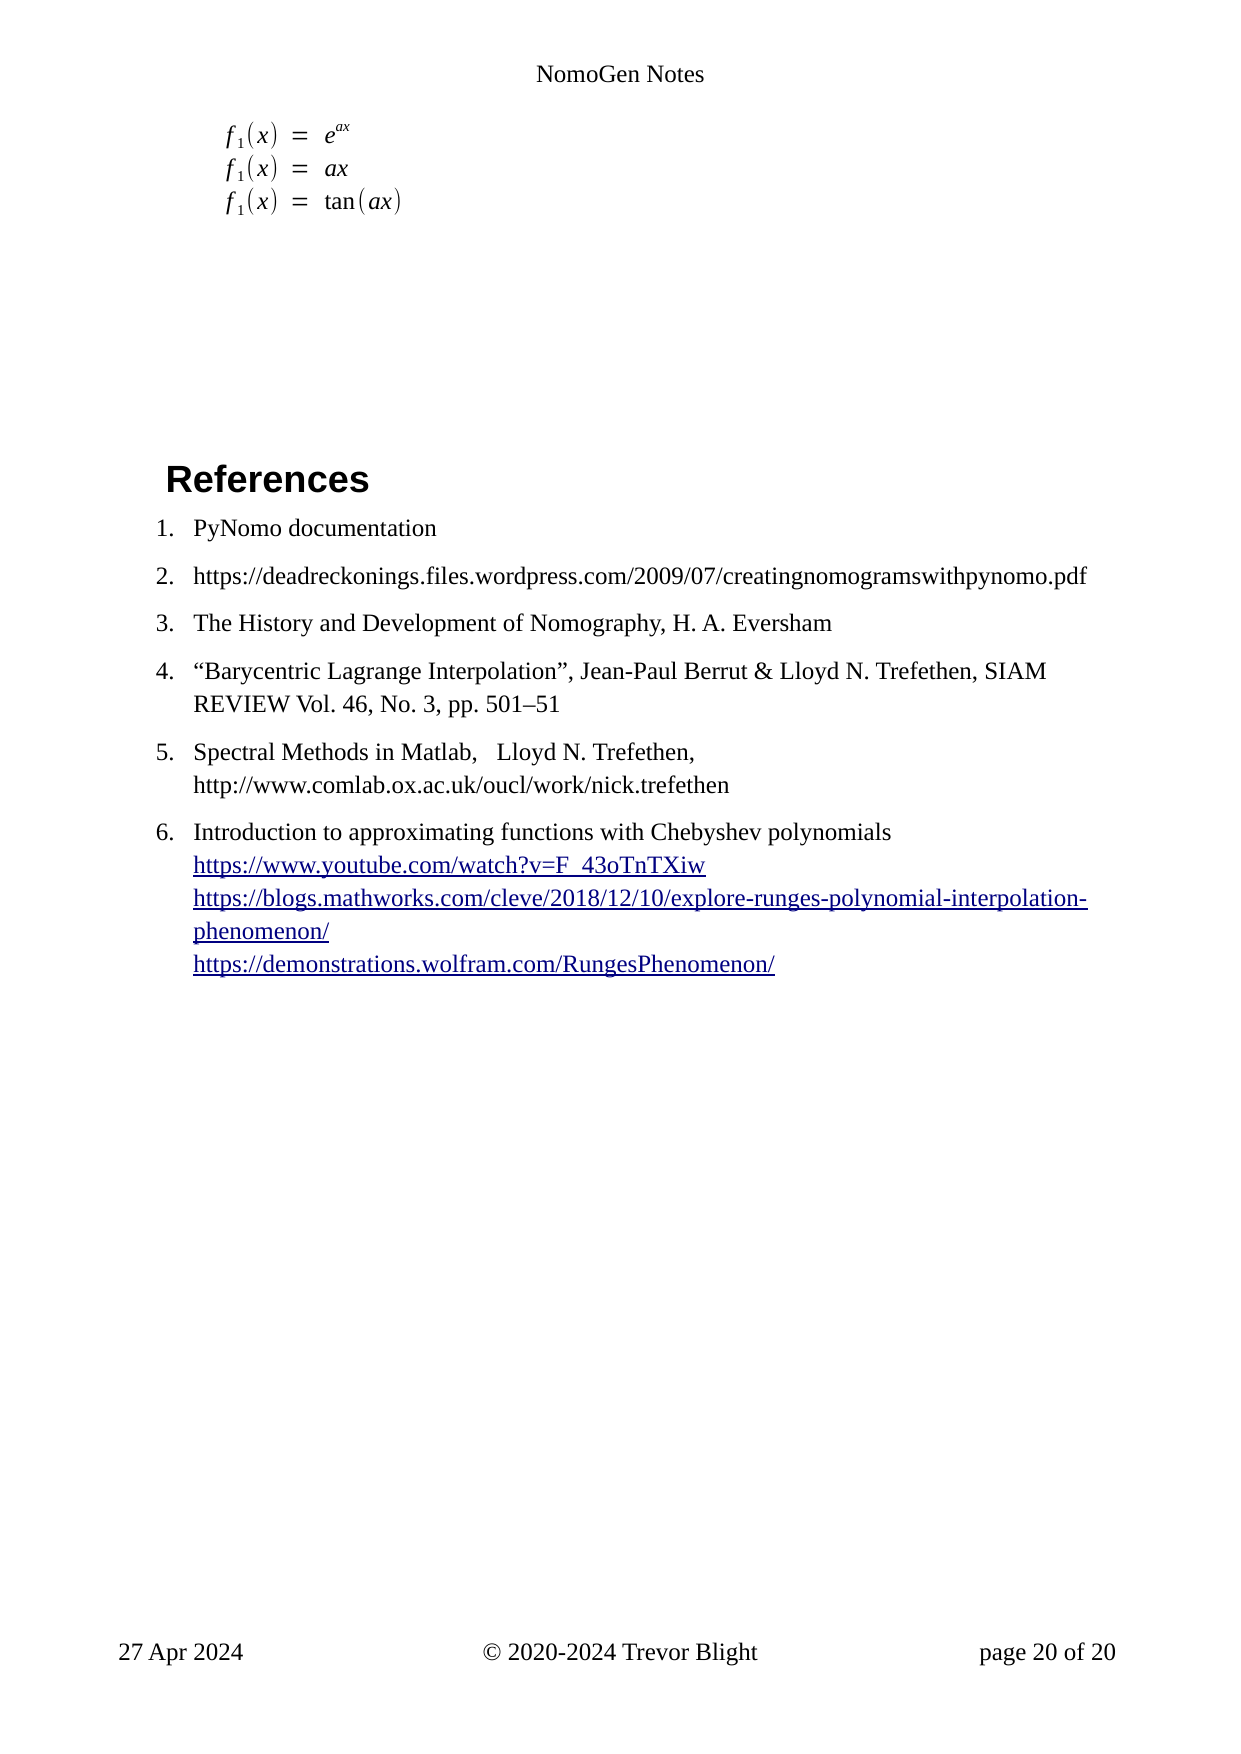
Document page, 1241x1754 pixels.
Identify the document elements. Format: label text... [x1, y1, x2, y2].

list https://deadreckonings.files.wordpress.com/2009/07/creatingnomogramswithpynomo.pdf [156, 561, 1122, 590]
list “Barycentric Lagrange Interpolation”, Jean-Paul Berrut & Lloyd N. Trefethen, SIAM REVIEW Vol. 46, No. 3, pp. 501–51 [156, 656, 1122, 718]
subtitle References [118, 457, 1122, 501]
list The History and Development of Nomography, H. A. Eversham [156, 608, 1122, 637]
list PyNomo documentation [156, 513, 1122, 542]
list Spectral Methods in Matlab, Lloyd N. Trefethen, http://www.comlab.ox.ac.uk/oucl/work/nick.trefethen [156, 737, 1122, 798]
